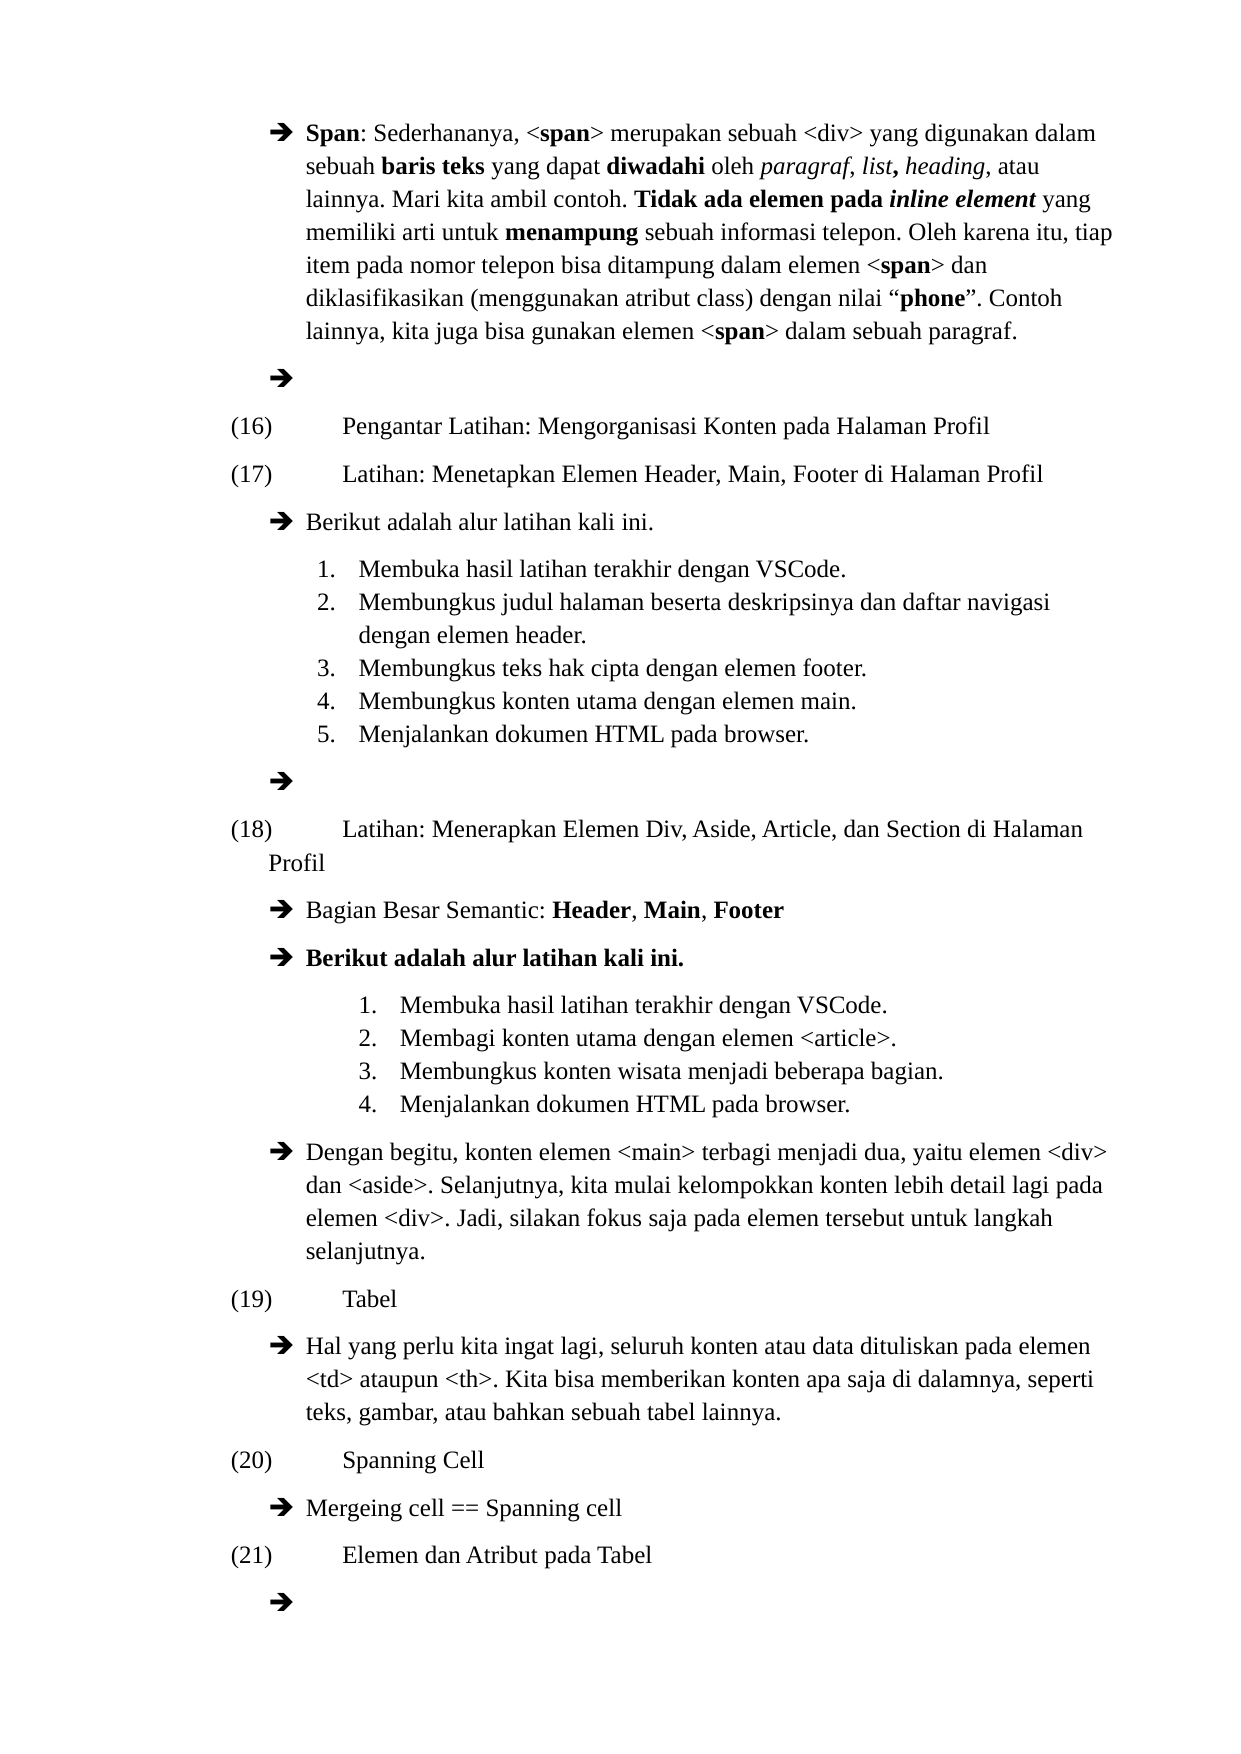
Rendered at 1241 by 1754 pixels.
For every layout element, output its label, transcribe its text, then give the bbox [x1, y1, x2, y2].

list Menjalankan dokumen HTML pada browser. [358, 1089, 1122, 1118]
list Menjalankan dokumen HTML pada browser. [317, 719, 1122, 748]
list Hal yang perlu kita ingat lagi, seluruh konten atau data dituliskan pada elemen <td> ataupun <th>. Kita bisa memberikan konten apa saja di dalamnya, seperti teks, gambar, atau bahkan sebuah tabel lainnya. [268, 1331, 1122, 1426]
list Tabel [231, 1284, 1122, 1312]
list Membungkus konten wisata menjadi beberapa bagian. [358, 1056, 1122, 1085]
list Berikut adalah alur latihan kali ini. [268, 943, 1122, 972]
list Latihan: Menetapkan Elemen Header, Main, Footer di Halaman Profil [231, 459, 1122, 488]
list Membuka hasil latihan terakhir dengan VSCode. [358, 990, 1122, 1019]
list Elemen dan Atribut pada Tabel [231, 1540, 1122, 1569]
list Mergeing cell == Spanning cell [268, 1493, 1122, 1521]
list Membagi konten utama dengan elemen <article>. [358, 1023, 1122, 1052]
list Spanning Cell [231, 1445, 1122, 1474]
list Membungkus judul halaman beserta deskripsinya dan daftar navigasi dengan elemen header. [317, 587, 1122, 649]
list Berikut adalah alur latihan kali ini. [268, 507, 1122, 535]
list Membungkus konten utama dengan elemen main. [317, 686, 1122, 715]
list Membungkus teks hak cipta dengan elemen footer. [317, 653, 1122, 682]
list Span: Sederhananya, <span> merupakan sebuah <div> yang digunakan dalam sebuah baris teks yang dapat diwadahi oleh paragraf, list, heading, atau lainnya. Mari kita ambil contoh. Tidak ada elemen pada inline element yang memiliki arti untuk menampung sebuah informasi telepon. Oleh karena itu, tiap item pada nomor telepon bisa ditampung dalam elemen <span> dan diklasifikasikan (menggunakan atribut class) dengan nilai “phone”. Contoh lainnya, kita juga bisa gunakan elemen <span> dalam sebuah paragraf. [268, 118, 1122, 345]
list Membuka hasil latihan terakhir dengan VSCode. [317, 554, 1122, 583]
list Latihan: Menerapkan Elemen Div, Aside, Article, dan Section di Halaman Profil [231, 814, 1122, 876]
list Pengantar Latihan: Mengorganisasi Konten pada Halaman Profil [231, 411, 1122, 440]
list Dengan begitu, konten elemen <main> terbagi menjadi dua, yaitu elemen <div> dan <aside>. Selanjutnya, kita mulai kelompokkan konten lebih detail lagi pada elemen <div>. Jadi, silakan fokus saja pada elemen tersebut untuk langkah selanjutnya. [268, 1137, 1122, 1265]
list Bagian Besar Semantic: Header, Main, Footer [268, 895, 1122, 924]
